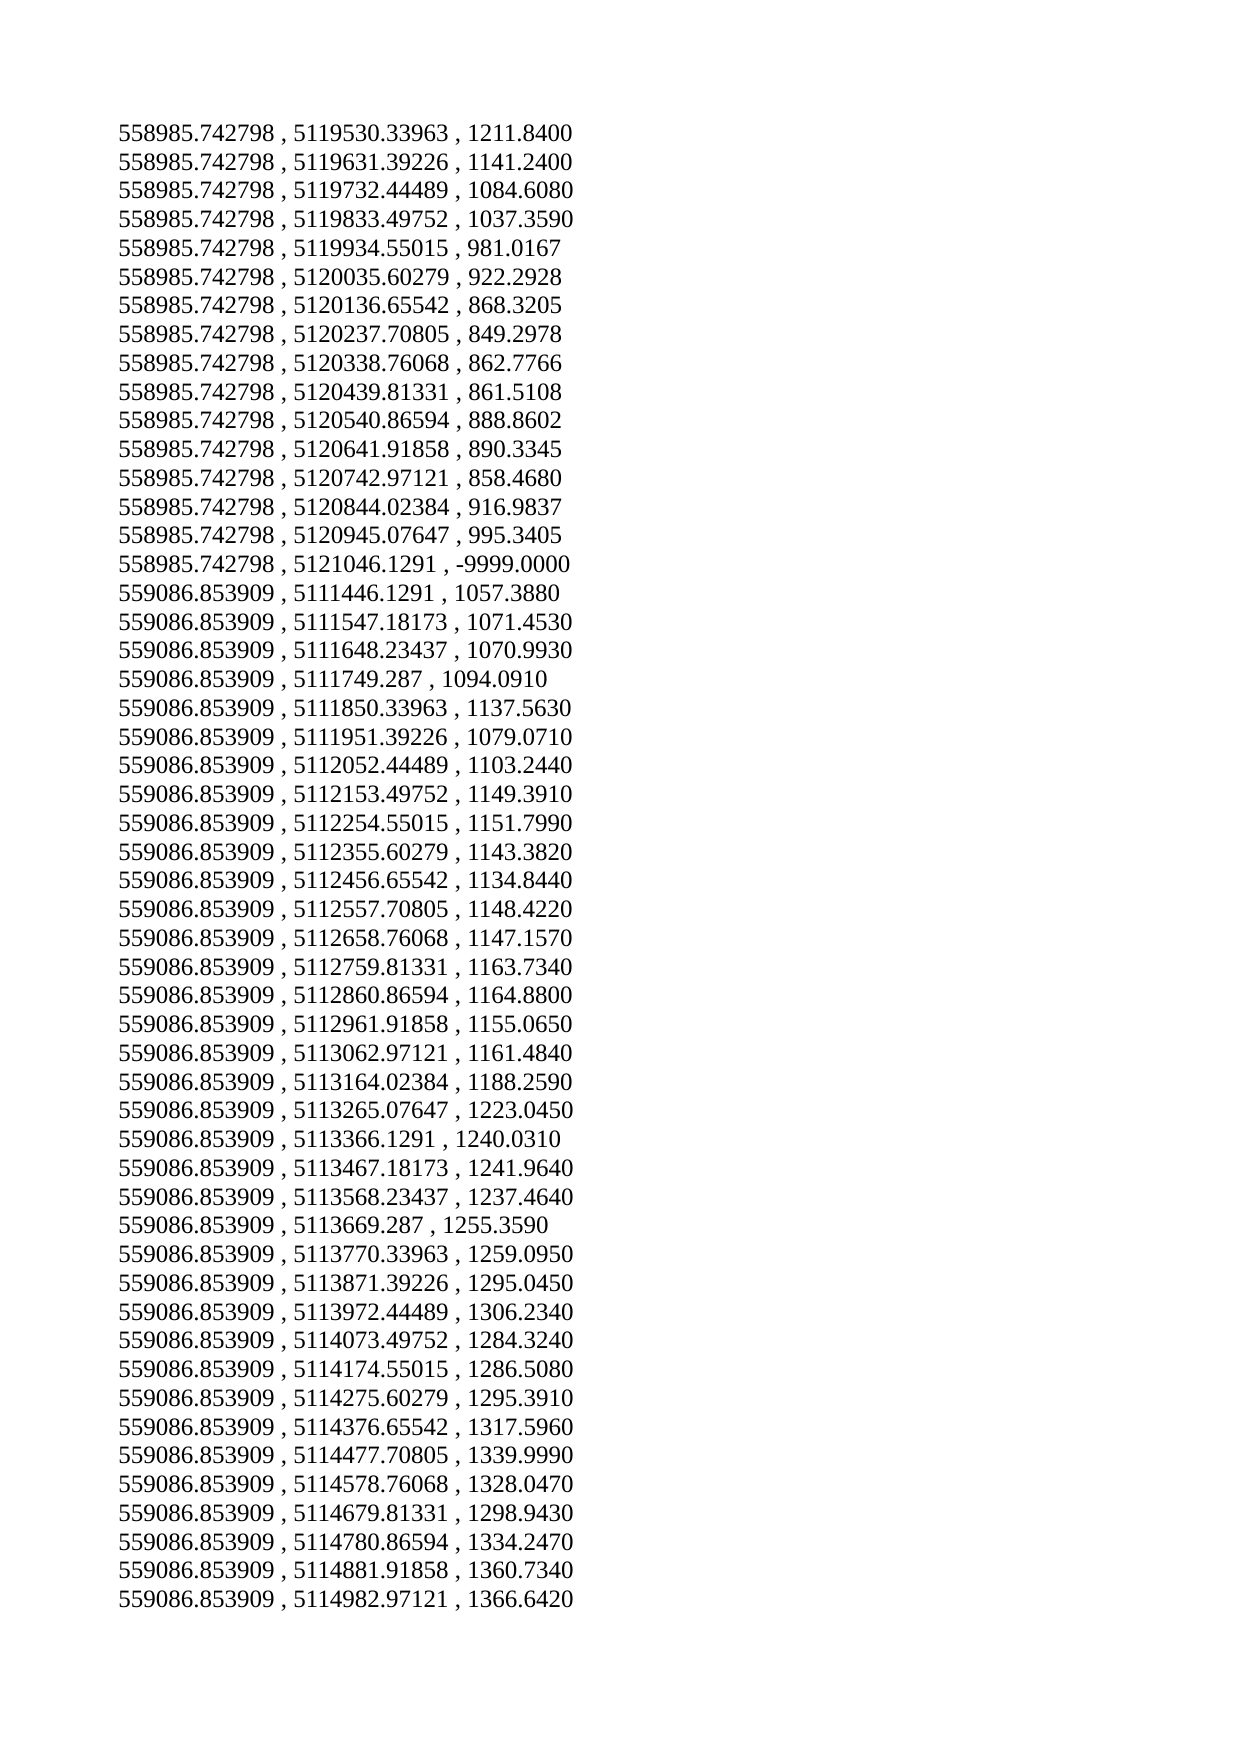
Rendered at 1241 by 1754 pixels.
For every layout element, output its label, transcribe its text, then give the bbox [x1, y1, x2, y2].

text 559086.853909 , 5114477.70805 , 1339.9990 [118, 1441, 1122, 1469]
text 559086.853909 , 5114881.91858 , 1360.7340 [118, 1556, 1122, 1584]
text 559086.853909 , 5113972.44489 , 1306.2340 [118, 1297, 1122, 1326]
text 558985.742798 , 5119732.44489 , 1084.6080 [118, 176, 1122, 204]
text 559086.853909 , 5112456.65542 , 1134.8440 [118, 866, 1122, 894]
text 559086.853909 , 5113467.18173 , 1241.9640 [118, 1153, 1122, 1182]
text 558985.742798 , 5119631.39226 , 1141.2400 [118, 147, 1122, 176]
text 559086.853909 , 5112355.60279 , 1143.3820 [118, 837, 1122, 866]
text 559086.853909 , 5111547.18173 , 1071.4530 [118, 607, 1122, 636]
text 558985.742798 , 5120844.02384 , 916.9837 [118, 492, 1122, 521]
text 559086.853909 , 5111951.39226 , 1079.0710 [118, 722, 1122, 751]
text 559086.853909 , 5111446.1291 , 1057.3880 [118, 578, 1122, 607]
text 559086.853909 , 5114780.86594 , 1334.2470 [118, 1527, 1122, 1556]
text 559086.853909 , 5113164.02384 , 1188.2590 [118, 1067, 1122, 1096]
text 558985.742798 , 5120439.81331 , 861.5108 [118, 377, 1122, 406]
text 559086.853909 , 5111749.287 , 1094.0910 [118, 664, 1122, 693]
text 558985.742798 , 5120945.07647 , 995.3405 [118, 521, 1122, 549]
text 559086.853909 , 5114679.81331 , 1298.9430 [118, 1498, 1122, 1527]
text 558985.742798 , 5121046.1291 , -9999.0000 [118, 549, 1122, 578]
text 559086.853909 , 5111850.33963 , 1137.5630 [118, 693, 1122, 722]
text 559086.853909 , 5112658.76068 , 1147.1570 [118, 923, 1122, 952]
text 558985.742798 , 5119530.33963 , 1211.8400 [118, 118, 1122, 147]
text 558985.742798 , 5120338.76068 , 862.7766 [118, 348, 1122, 377]
text 558985.742798 , 5119934.55015 , 981.0167 [118, 233, 1122, 262]
text 559086.853909 , 5113568.23437 , 1237.4640 [118, 1182, 1122, 1211]
text 558985.742798 , 5120237.70805 , 849.2978 [118, 319, 1122, 348]
text 559086.853909 , 5113062.97121 , 1161.4840 [118, 1038, 1122, 1067]
text 558985.742798 , 5120136.65542 , 868.3205 [118, 291, 1122, 319]
text 559086.853909 , 5114578.76068 , 1328.0470 [118, 1469, 1122, 1498]
text 559086.853909 , 5114275.60279 , 1295.3910 [118, 1383, 1122, 1412]
text 559086.853909 , 5112153.49752 , 1149.3910 [118, 779, 1122, 808]
text 559086.853909 , 5112860.86594 , 1164.8800 [118, 981, 1122, 1009]
text 558985.742798 , 5120641.91858 , 890.3345 [118, 434, 1122, 463]
text 559086.853909 , 5112557.70805 , 1148.4220 [118, 894, 1122, 923]
text 559086.853909 , 5113770.33963 , 1259.0950 [118, 1239, 1122, 1268]
text 559086.853909 , 5112961.91858 , 1155.0650 [118, 1009, 1122, 1038]
text 558985.742798 , 5120035.60279 , 922.2928 [118, 262, 1122, 291]
text 559086.853909 , 5112052.44489 , 1103.2440 [118, 751, 1122, 779]
text 559086.853909 , 5112759.81331 , 1163.7340 [118, 952, 1122, 981]
text 559086.853909 , 5114376.65542 , 1317.5960 [118, 1412, 1122, 1441]
text 558985.742798 , 5119833.49752 , 1037.3590 [118, 204, 1122, 233]
text 559086.853909 , 5113265.07647 , 1223.0450 [118, 1096, 1122, 1124]
text 559086.853909 , 5112254.55015 , 1151.7990 [118, 808, 1122, 837]
text 559086.853909 , 5114982.97121 , 1366.6420 [118, 1584, 1122, 1613]
text 559086.853909 , 5113669.287 , 1255.3590 [118, 1211, 1122, 1239]
text 558985.742798 , 5120540.86594 , 888.8602 [118, 406, 1122, 434]
text 559086.853909 , 5113366.1291 , 1240.0310 [118, 1124, 1122, 1153]
text 559086.853909 , 5113871.39226 , 1295.0450 [118, 1268, 1122, 1297]
text 559086.853909 , 5111648.23437 , 1070.9930 [118, 636, 1122, 664]
text 559086.853909 , 5114073.49752 , 1284.3240 [118, 1326, 1122, 1354]
text 558985.742798 , 5120742.97121 , 858.4680 [118, 463, 1122, 492]
text 559086.853909 , 5114174.55015 , 1286.5080 [118, 1354, 1122, 1383]
